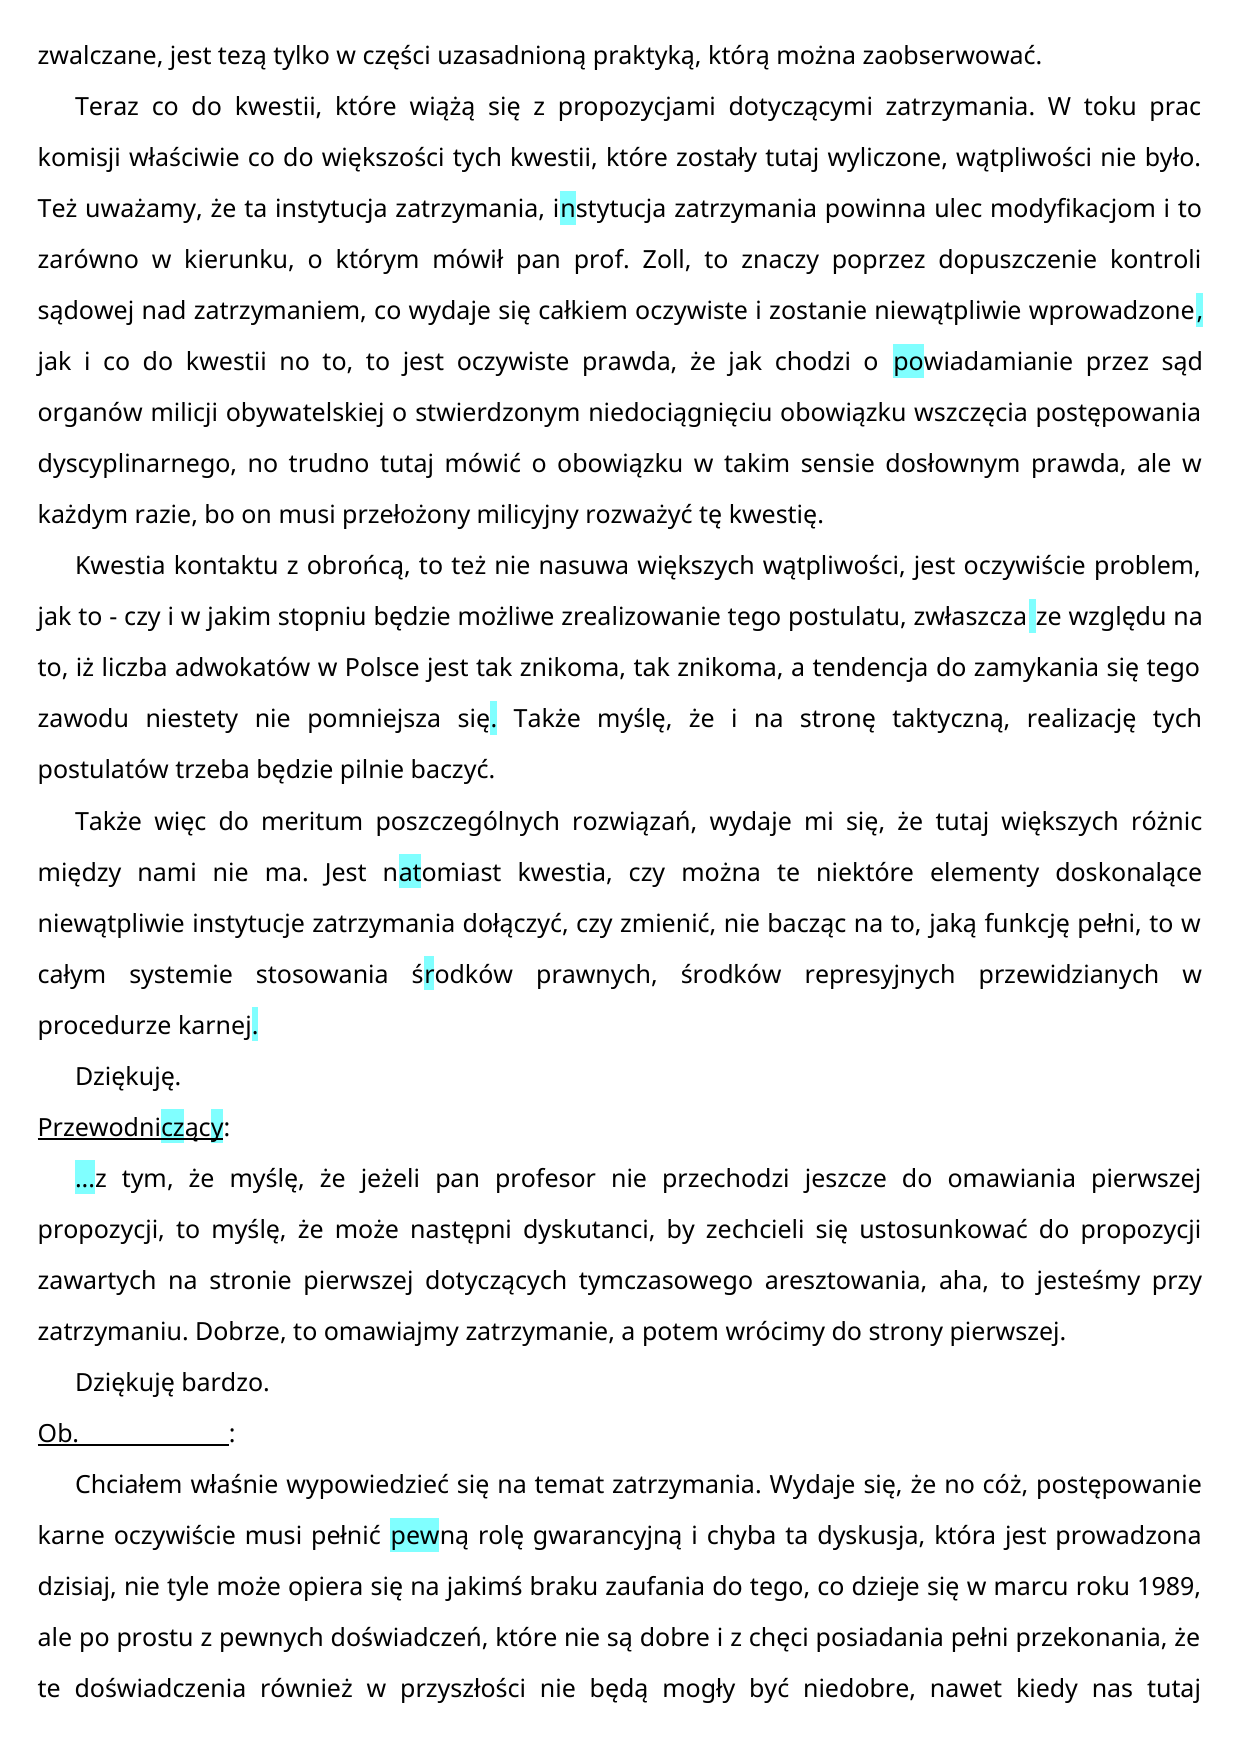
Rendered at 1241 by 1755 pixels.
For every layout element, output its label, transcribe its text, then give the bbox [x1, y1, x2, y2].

text Dziękuję. [37, 1058, 1203, 1092]
text Ob. : [37, 1416, 1203, 1450]
text ...z tym, że myślę, że jeżeli pan profesor nie przechodzi jeszcze do omawiania pierwszej propozycji, to myślę, że może następni dyskutanci, by zechcieli się ustosunkować do propozycji zawartych na stronie pierwszej dotyczących tymczasowego aresztowania, aha, to jesteśmy przy zatrzymaniu. Dobrze, to omawiajmy zatrzymanie, a potem wrócimy do strony pierwszej. [37, 1160, 1203, 1348]
text Przewodniczący: [37, 1109, 1203, 1143]
text zwalczane, jest tezą tylko w części uzasadnioną praktyką, którą można zaobserwować. [37, 37, 1203, 72]
text Kwestia kontaktu z obrońcą, to też nie nasuwa większych wątpliwości, jest oczywiście problem, jak to - czy i w jakim stopniu będzie możliwe zrealizowanie tego postulatu, zwłaszcza ze względu na to, iż liczba adwokatów w Polsce jest tak znikoma, tak znikoma, a tendencja do zamykania się tego zawodu niestety nie pomniejsza się. Także myślę, że i na stronę taktyczną, realizację tych postulatów trzeba będzie pilnie baczyć. [37, 548, 1203, 786]
text Dziękuję bardzo. [37, 1364, 1203, 1399]
text Chciałem właśnie wypowiedzieć się na temat zatrzymania. Wydaje się, że no cóż, postępowanie karne oczywiście musi pełnić pewną rolę gwarancyjną i chyba ta dyskusja, która jest prowadzona dzisiaj, nie tyle może opiera się na jakimś braku zaufania do tego, co dzieje się w marcu roku 1989, ale po prostu z pewnych doświadczeń, które nie są dobre i z chęci posiadania pełni przekonania, że te doświadczenia również w przyszłości nie będą mogły być niedobre, nawet kiedy nas tutaj [37, 1467, 1203, 1705]
text Także więc do meritum poszczególnych rozwiązań, wydaje mi się, że tutaj większych różnic między nami nie ma. Jest natomiast kwestia, czy można te niektóre elementy doskonalące niewątpliwie instytucje zatrzymania dołączyć, czy zmienić, nie bacząc na to, jaką funkcję pełni, to w całym systemie stosowania środków prawnych, środków represyjnych przewidzianych w procedurze karnej. [37, 803, 1203, 1041]
text Teraz co do kwestii, które wiążą się z propozycjami dotyczącymi zatrzymania. W toku prac komisji właściwie co do większości tych kwestii, które zostały tutaj wyliczone, wątpliwości nie było. Też uważamy, że ta instytucja zatrzymania, instytucja zatrzymania powinna ulec modyfikacjom i to zarówno w kierunku, o którym mówił pan prof. Zoll, to znaczy poprzez dopuszczenie kontroli sądowej nad zatrzymaniem, co wydaje się całkiem oczywiste i zostanie niewątpliwie wprowadzone, jak i co do kwestii no to, to jest oczywiste prawda, że jak chodzi o powiadamianie przez sąd organów milicji obywatelskiej o stwierdzonym niedociągnięciu obowiązku wszczęcia postępowania dyscyplinarnego, no trudno tutaj mówić o obowiązku w takim sensie dosłownym prawda, ale w każdym razie, bo on musi przełożony milicyjny rozważyć tę kwestię. [37, 88, 1203, 531]
